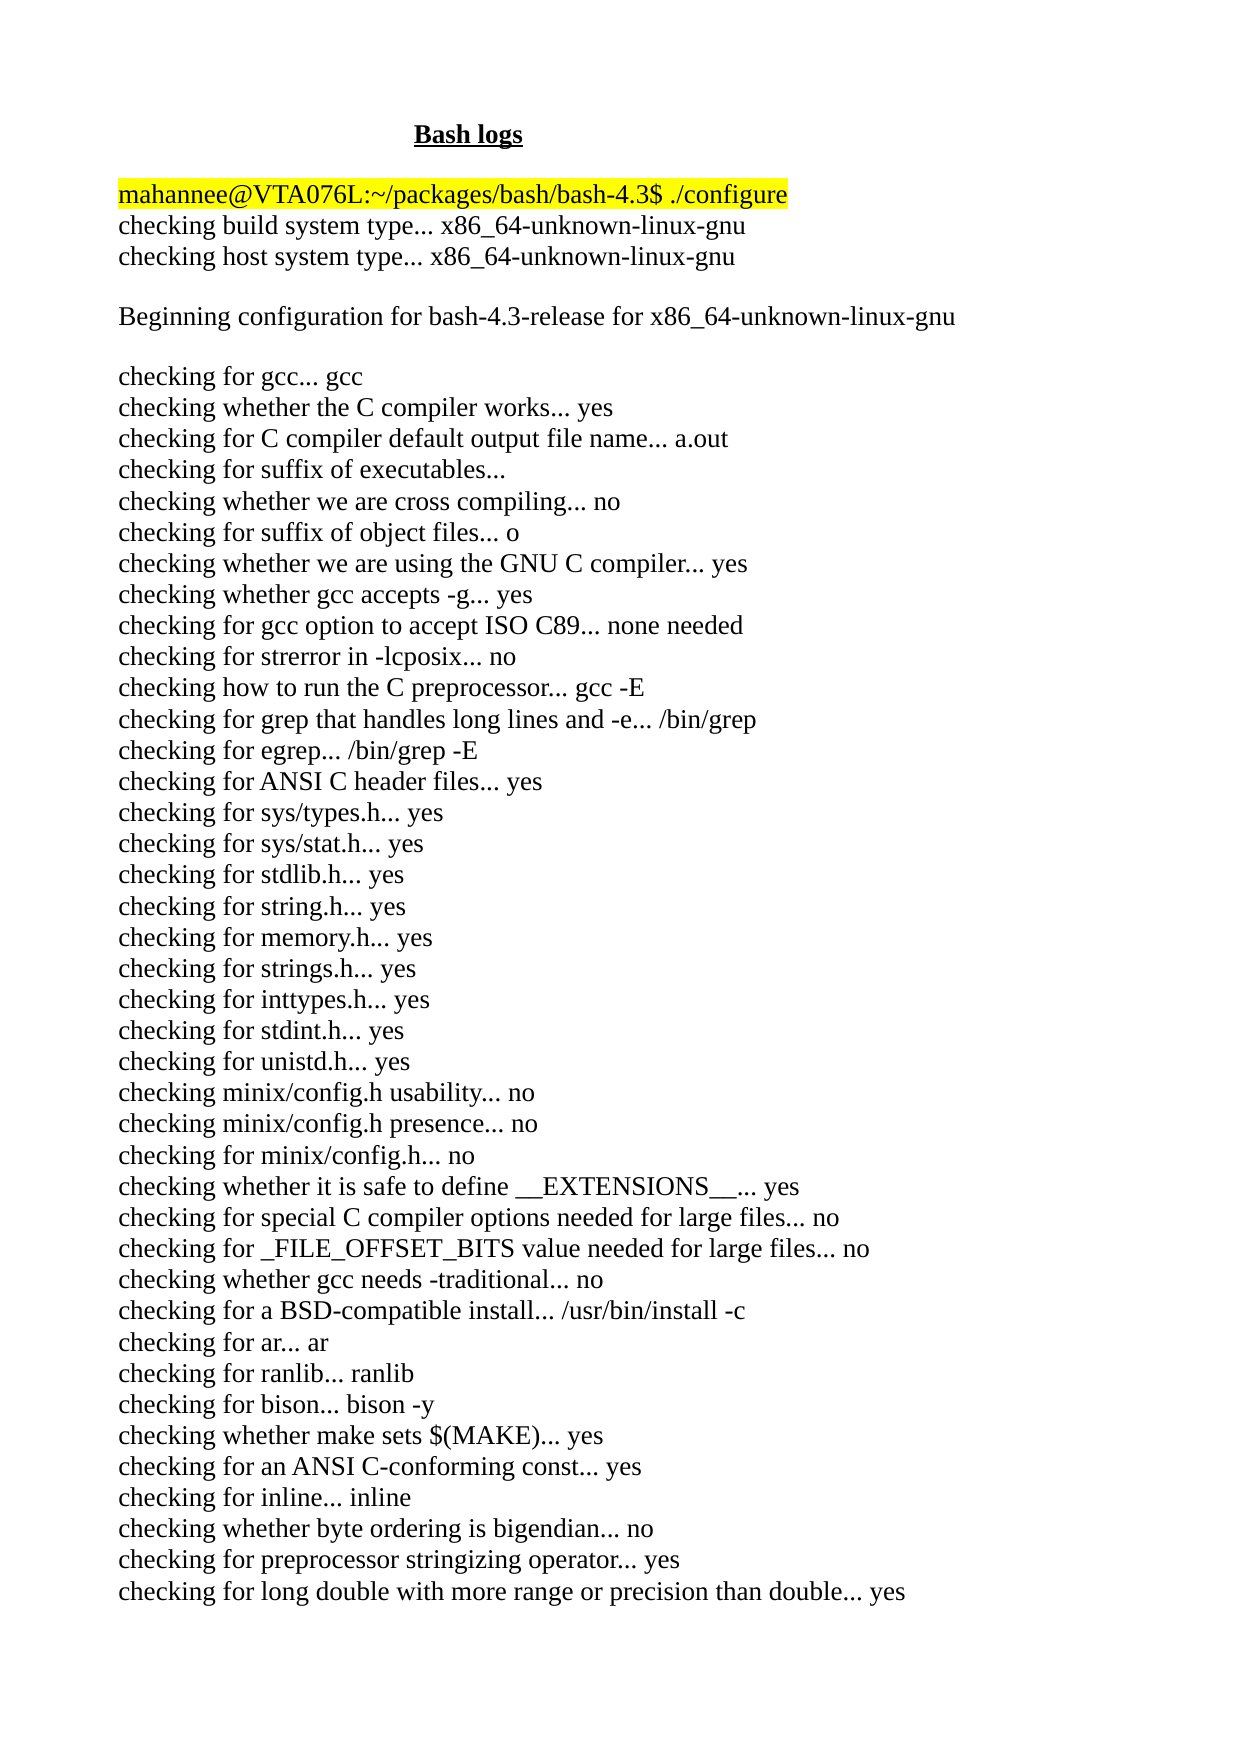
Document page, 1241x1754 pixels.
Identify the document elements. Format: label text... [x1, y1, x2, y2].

text checking for a BSD-compatible install... /usr/bin/install -c [118, 1294, 1122, 1326]
text checking for suffix of object files... o [118, 516, 1122, 547]
text checking for unistd.h... yes [118, 1045, 1122, 1076]
text checking for strerror in -lcposix... no [118, 640, 1122, 672]
text checking for egrep... /bin/grep -E [118, 734, 1122, 765]
text checking whether make sets $(MAKE)... yes [118, 1419, 1122, 1450]
text checking for inline... inline [118, 1481, 1122, 1512]
text checking for ranlib... ranlib [118, 1357, 1122, 1388]
text checking how to run the C preprocessor... gcc -E [118, 672, 1122, 703]
text Bash logs [118, 118, 1122, 149]
text checking for grep that handles long lines and -e... /bin/grep [118, 703, 1122, 734]
text checking whether we are cross compiling... no [118, 485, 1122, 516]
text checking for gcc... gcc [118, 360, 1122, 391]
text Beginning configuration for bash-4.3-release for x86_64-unknown-linux-gnu [118, 300, 1122, 331]
text checking minix/config.h presence... no [118, 1108, 1122, 1139]
text checking for sys/types.h... yes [118, 796, 1122, 827]
text checking whether gcc accepts -g... yes [118, 578, 1122, 609]
text checking whether we are using the GNU C compiler... yes [118, 547, 1122, 578]
text checking for _FILE_OFFSET_BITS value needed for large files... no [118, 1232, 1122, 1263]
text checking for memory.h... yes [118, 921, 1122, 952]
text checking for gcc option to accept ISO C89... none needed [118, 609, 1122, 640]
text checking for sys/stat.h... yes [118, 827, 1122, 858]
text checking for ar... ar [118, 1326, 1122, 1357]
text checking whether the C compiler works... yes [118, 391, 1122, 422]
text mahannee@VTA076L:~/packages/bash/bash-4.3$ ./configure [118, 178, 1122, 209]
text checking for suffix of executables... [118, 453, 1122, 485]
text checking for inttypes.h... yes [118, 983, 1122, 1014]
text checking for strings.h... yes [118, 952, 1122, 983]
text checking for special C compiler options needed for large files... no [118, 1201, 1122, 1232]
text checking whether it is safe to define __EXTENSIONS__... yes [118, 1170, 1122, 1201]
text checking build system type... x86_64-unknown-linux-gnu [118, 209, 1122, 240]
text checking for ANSI C header files... yes [118, 765, 1122, 796]
text checking for preprocessor stringizing operator... yes [118, 1544, 1122, 1575]
text checking for an ANSI C-conforming const... yes [118, 1450, 1122, 1481]
text checking host system type... x86_64-unknown-linux-gnu [118, 240, 1122, 271]
text checking for stdint.h... yes [118, 1014, 1122, 1045]
text checking for long double with more range or precision than double... yes [118, 1575, 1122, 1606]
text checking for bison... bison -y [118, 1388, 1122, 1419]
text checking for string.h... yes [118, 889, 1122, 921]
text checking whether byte ordering is bigendian... no [118, 1512, 1122, 1544]
text checking for C compiler default output file name... a.out [118, 422, 1122, 453]
text checking for minix/config.h... no [118, 1139, 1122, 1170]
text checking minix/config.h usability... no [118, 1076, 1122, 1108]
text checking whether gcc needs -traditional... no [118, 1263, 1122, 1294]
text checking for stdlib.h... yes [118, 858, 1122, 889]
